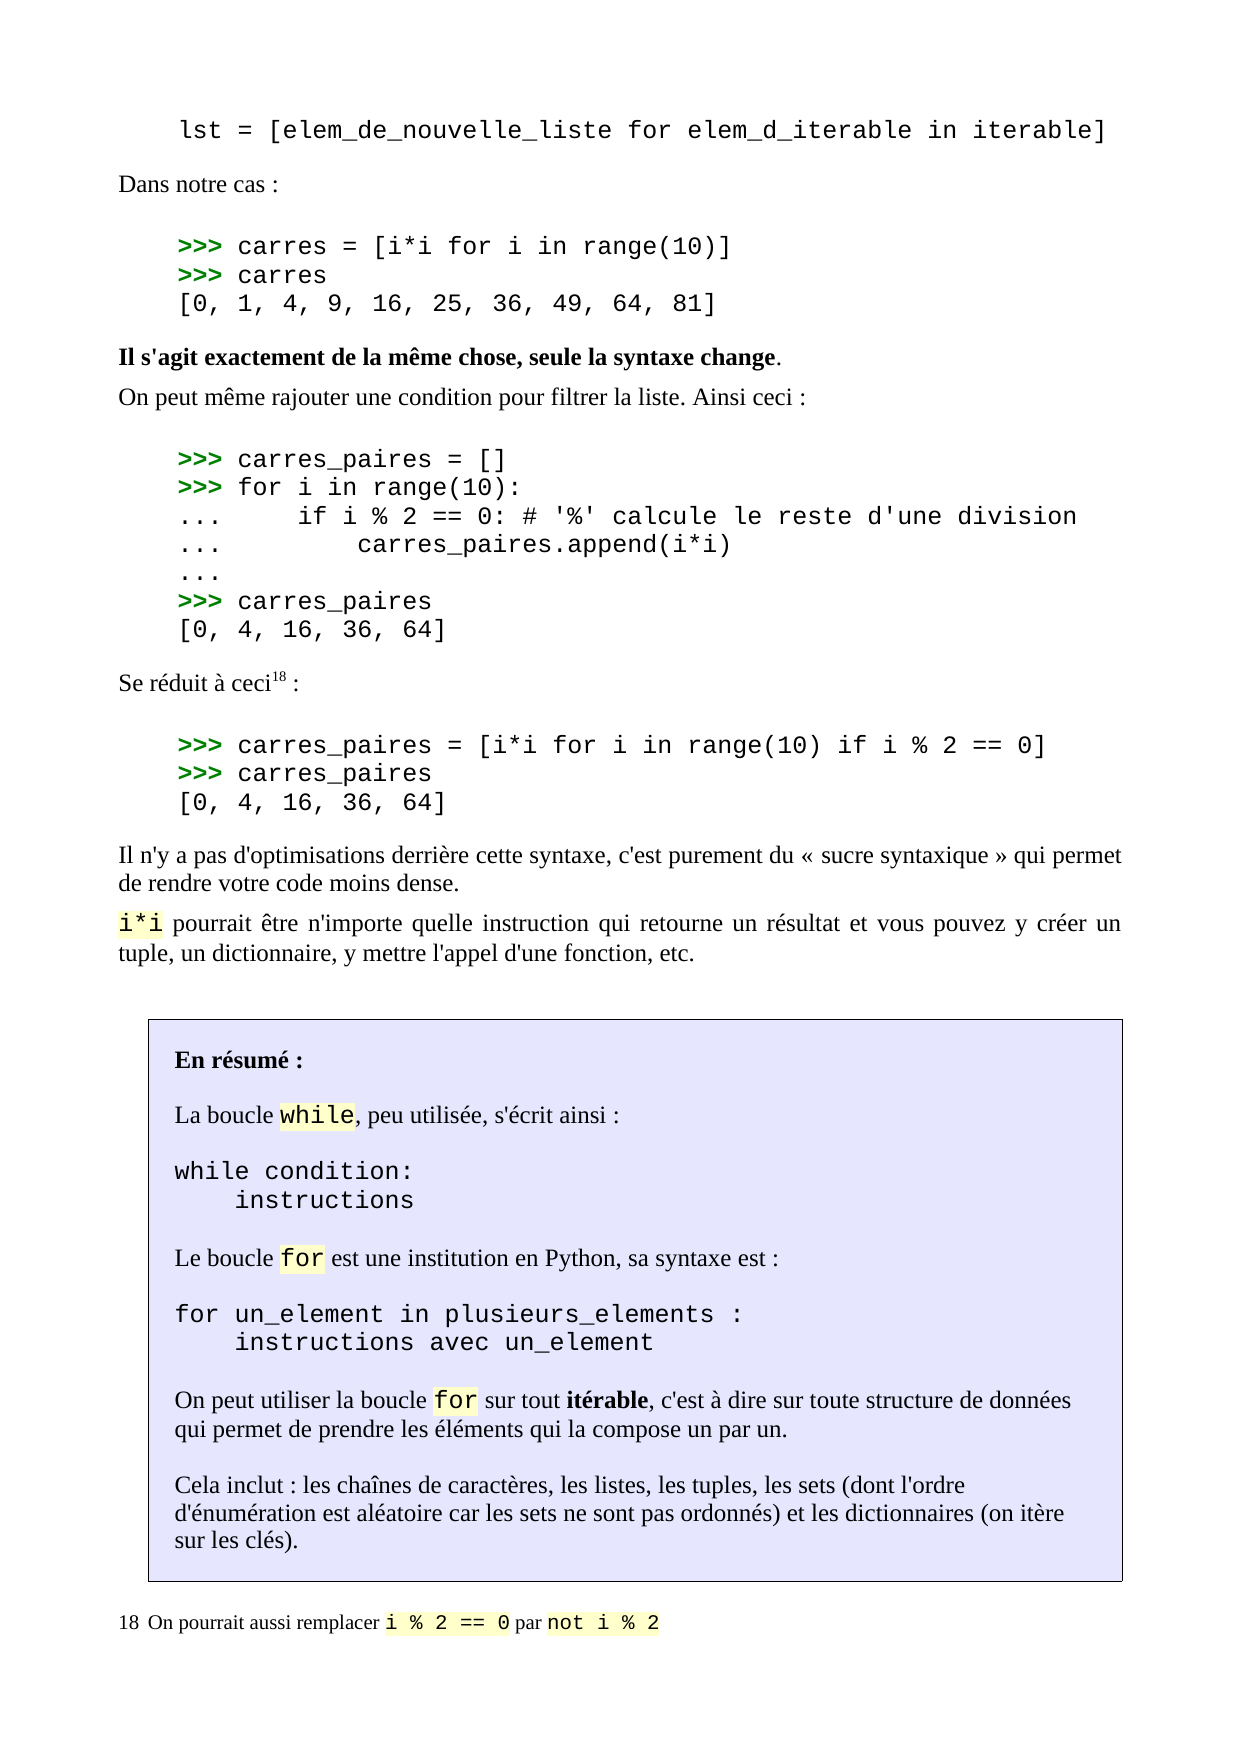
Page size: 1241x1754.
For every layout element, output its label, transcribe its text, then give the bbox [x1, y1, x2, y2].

text Dans notre cas : [118, 170, 1122, 198]
text En résumé : [149, 1020, 1122, 1047]
text Se réduit à ceci : [118, 669, 1122, 696]
text i*i pourrait être n'importe quelle instruction qui retourne un résultat et vous pouvez y créer un tuple, un dictionnaire, y mettre l'appel d'une fonction, etc. [118, 909, 1122, 967]
text Cela inclut : les chaînes de caractères, les listes, les tuples, les sets (dont l'ordre d'énumération est aléatoire car les sets ne sont pas ordonnés) et les dictionnaires (on itère sur les clés). [149, 1444, 1122, 1581]
text >>> carres = [i*i for i in range(10)] >>> carres [0, 1, 4, 9, 16, 25, 36, 49, 64, 81] [177, 234, 1122, 319]
text On peut même rajouter une condition pour filtrer la liste. Ainsi ceci : [118, 383, 1122, 411]
text La boucle while, peu utilisée, s'écrit ainsi : [149, 1075, 1122, 1104]
text On peut utiliser la boucle for sur tout itérable, c'est à dire sur toute structure de données qui permet de prendre les éléments qui la compose un par un. [149, 1359, 1122, 1417]
text >>> carres_paires = [i*i for i in range(10) if i % 2 == 0] >>> carres_paires [0, 4, 16, 36, 64] [177, 732, 1122, 817]
text for un_element in plusieurs_elements : instructions avec un_element [149, 1275, 1122, 1331]
text Il s'agit exactement de la même chose, seule la syntaxe change. [118, 343, 1122, 370]
text Il n'y a pas d'optimisations derrière cette syntaxe, c'est purement du « sucre syntaxique » qui permet de rendre votre code moins dense. [118, 841, 1122, 897]
text >>> carres_paires = [] >>> for i in range(10): ... if i % 2 == 0: # '%' calcule le reste d'une division ... carres_paires.append(i*i) ... >>> carres_paires [0, 4, 16, 36, 64] [177, 447, 1122, 645]
text On pourrait aussi remplacer i % 2 == 0 par not i % 2 [118, 1611, 1122, 1636]
text lst = [elem_de_nouvelle_liste for elem_d_iterable in iterable] [177, 118, 1122, 146]
text while condition: instructions [149, 1132, 1122, 1189]
text Le boucle for est une institution en Python, sa syntaxe est : [149, 1217, 1122, 1247]
